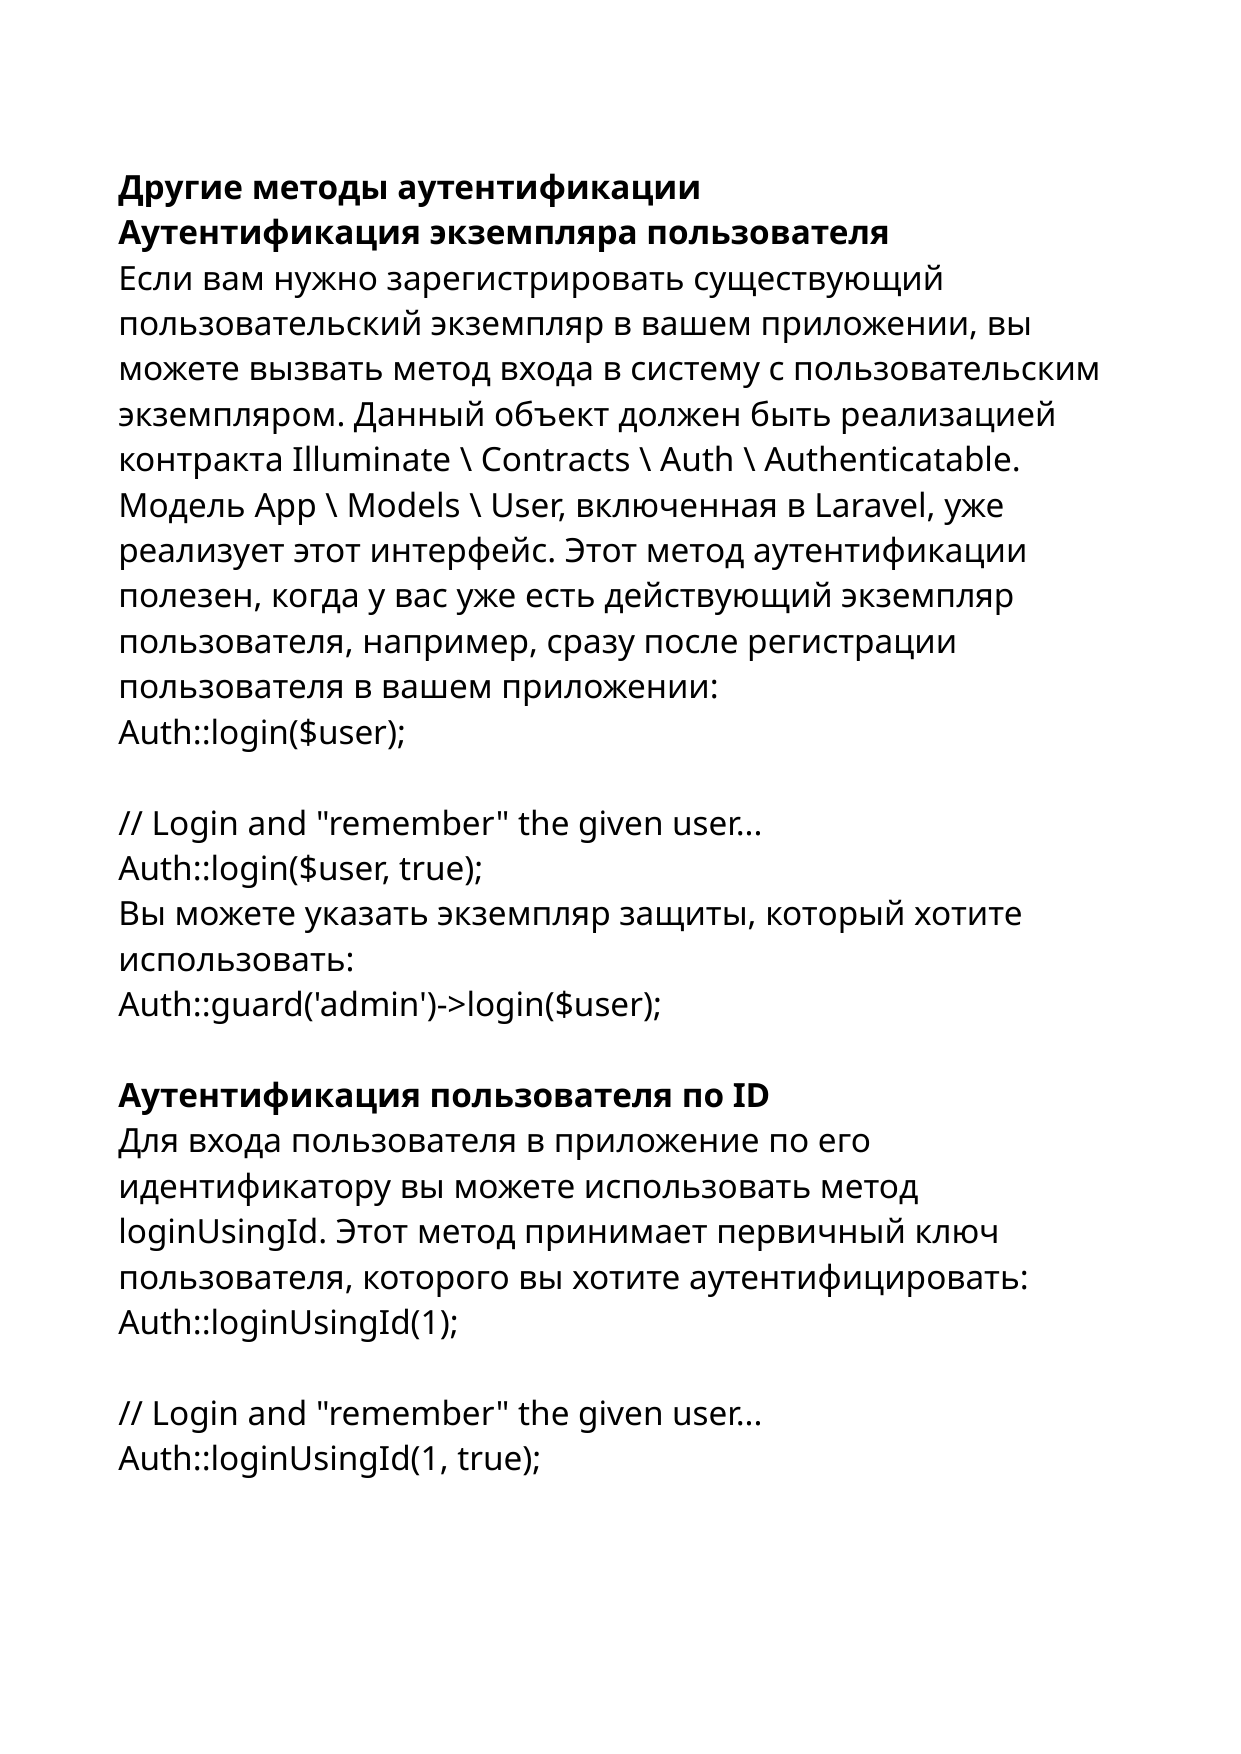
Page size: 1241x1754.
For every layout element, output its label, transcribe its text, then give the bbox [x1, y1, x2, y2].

subtitle Другие методы аутентификации [118, 163, 1122, 209]
text Auth::login($user); [118, 708, 1122, 754]
text Auth::loginUsingId(1); [118, 1299, 1122, 1344]
text // Login and "remember" the given user... [118, 799, 1122, 845]
text Auth::guard('admin')->login($user); [118, 981, 1122, 1026]
text Auth::loginUsingId(1, true); [118, 1435, 1122, 1481]
subtitle Аутентификация экземпляра пользователя [118, 209, 1122, 254]
text Вы можете указать экземпляр защиты, который хотите использовать: [118, 890, 1122, 981]
text // Login and "remember" the given user... [118, 1390, 1122, 1435]
subtitle Аутентификация пользователя по ID [118, 1072, 1122, 1117]
text Auth::login($user, true); [118, 845, 1122, 890]
text Если вам нужно зарегистрировать существующий пользовательский экземпляр в вашем приложении, вы можете вызвать метод входа в систему с пользовательским экземпляром. Данный объект должен быть реализацией контракта Illuminate \ Contracts \ Auth \ Authenticatable. Модель App \ Models \ User, включенная в Laravel, уже реализует этот интерфейс. Этот метод аутентификации полезен, когда у вас уже есть действующий экземпляр пользователя, например, сразу после регистрации пользователя в вашем приложении: [118, 254, 1122, 708]
text Для входа пользователя в приложение по его идентификатору вы можете использовать метод loginUsingId. Этот метод принимает первичный ключ пользователя, которого вы хотите аутентифицировать: [118, 1117, 1122, 1299]
